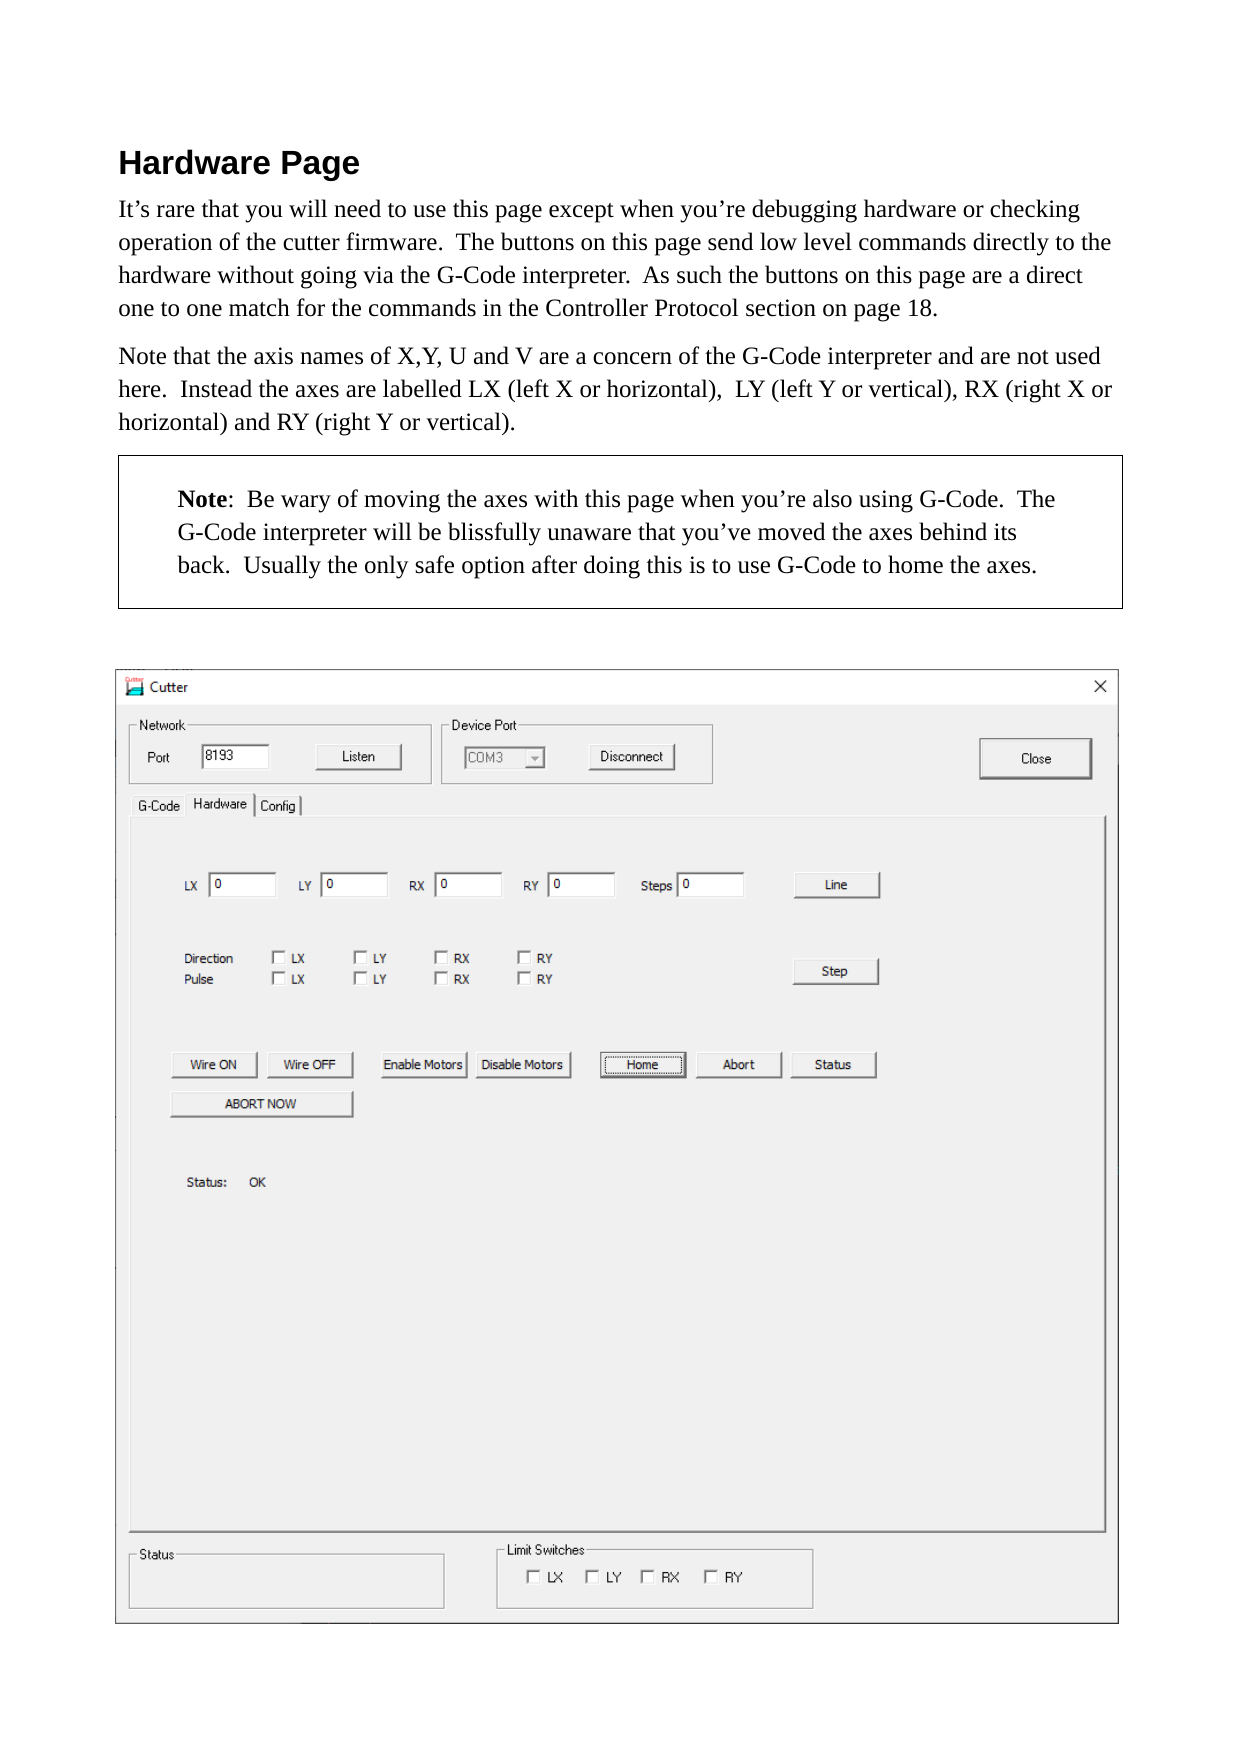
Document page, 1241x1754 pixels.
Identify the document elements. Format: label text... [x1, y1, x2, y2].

text It’s rare that you will need to use this page except when you’re debugging hardware or checking operation of the cutter firmware. The buttons on this page send low level commands directly to the hardware without going via the G-Code interpreter. As such the buttons on this page are a direct one to one match for the commands in the Controller Protocol section on page 18. [118, 194, 1122, 322]
text Note: Be wary of moving the axes with this page when you’re also using G-Code. The G-Code interpreter will be blissfully unaware that you’ve moved the axes behind its back. Usually the only safe option after doing this is to use G-Code to home the axes. [119, 456, 1122, 608]
subtitle Hardware Page [118, 143, 1122, 182]
picture [115, 669, 1119, 1624]
text Note that the axis names of X,Y, U and V are a concern of the G-Code interpreter and are not used here. Instead the axes are labelled LX (left X or horizontal), LY (left Y or vertical), RX (right X or horizontal) and RY (right Y or vertical). [118, 341, 1122, 436]
